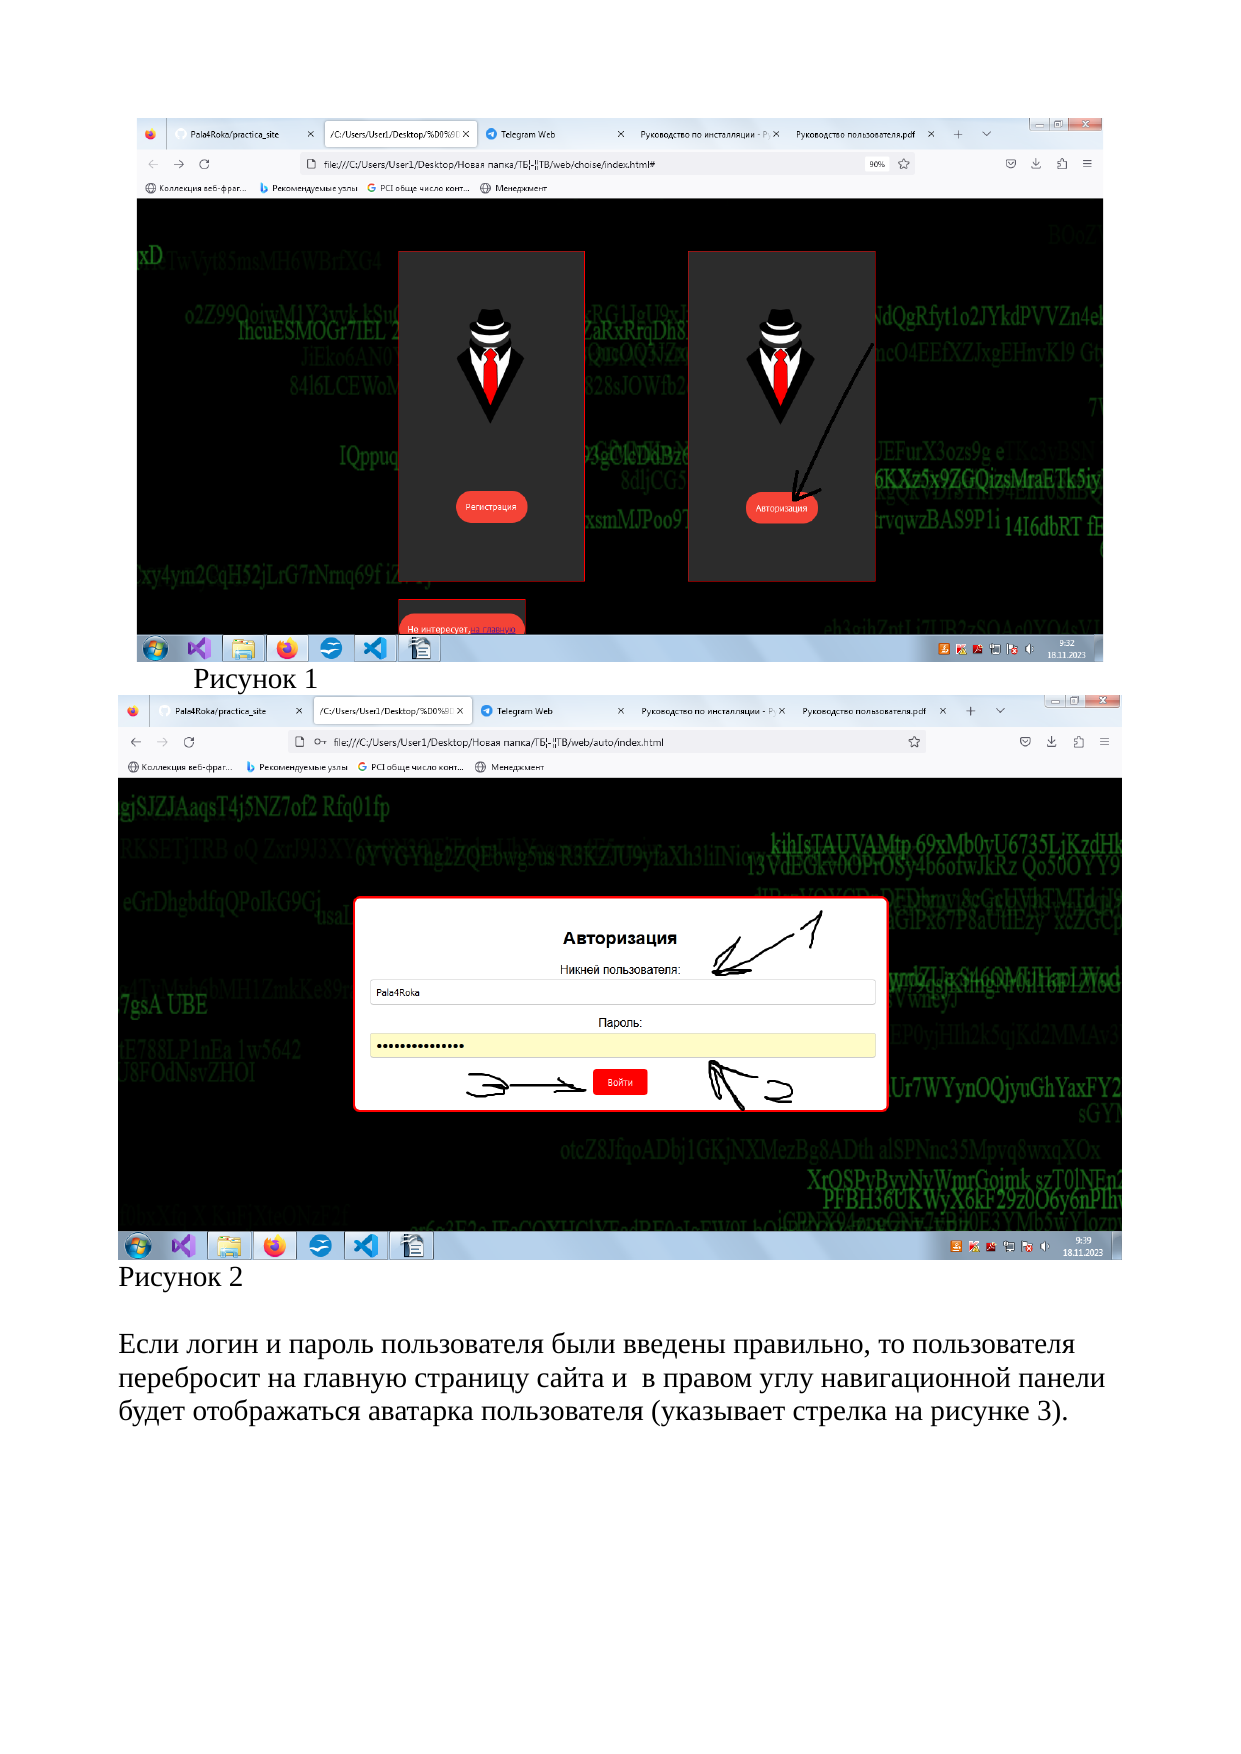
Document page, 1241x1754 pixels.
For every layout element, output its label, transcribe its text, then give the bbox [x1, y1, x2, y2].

text Рисунок 2 [118, 1260, 1122, 1293]
text Если логин и пароль пользователя были введены правильно, то пользователя перебросит на главную страницу сайта и в правом углу навигационной панели будет отображаться аватарка пользователя (указывает стрелка на рисунке 3). [118, 1326, 1122, 1427]
picture [118, 695, 1122, 1260]
list Рисунок 1 [156, 118, 1122, 695]
picture [136, 118, 1104, 662]
